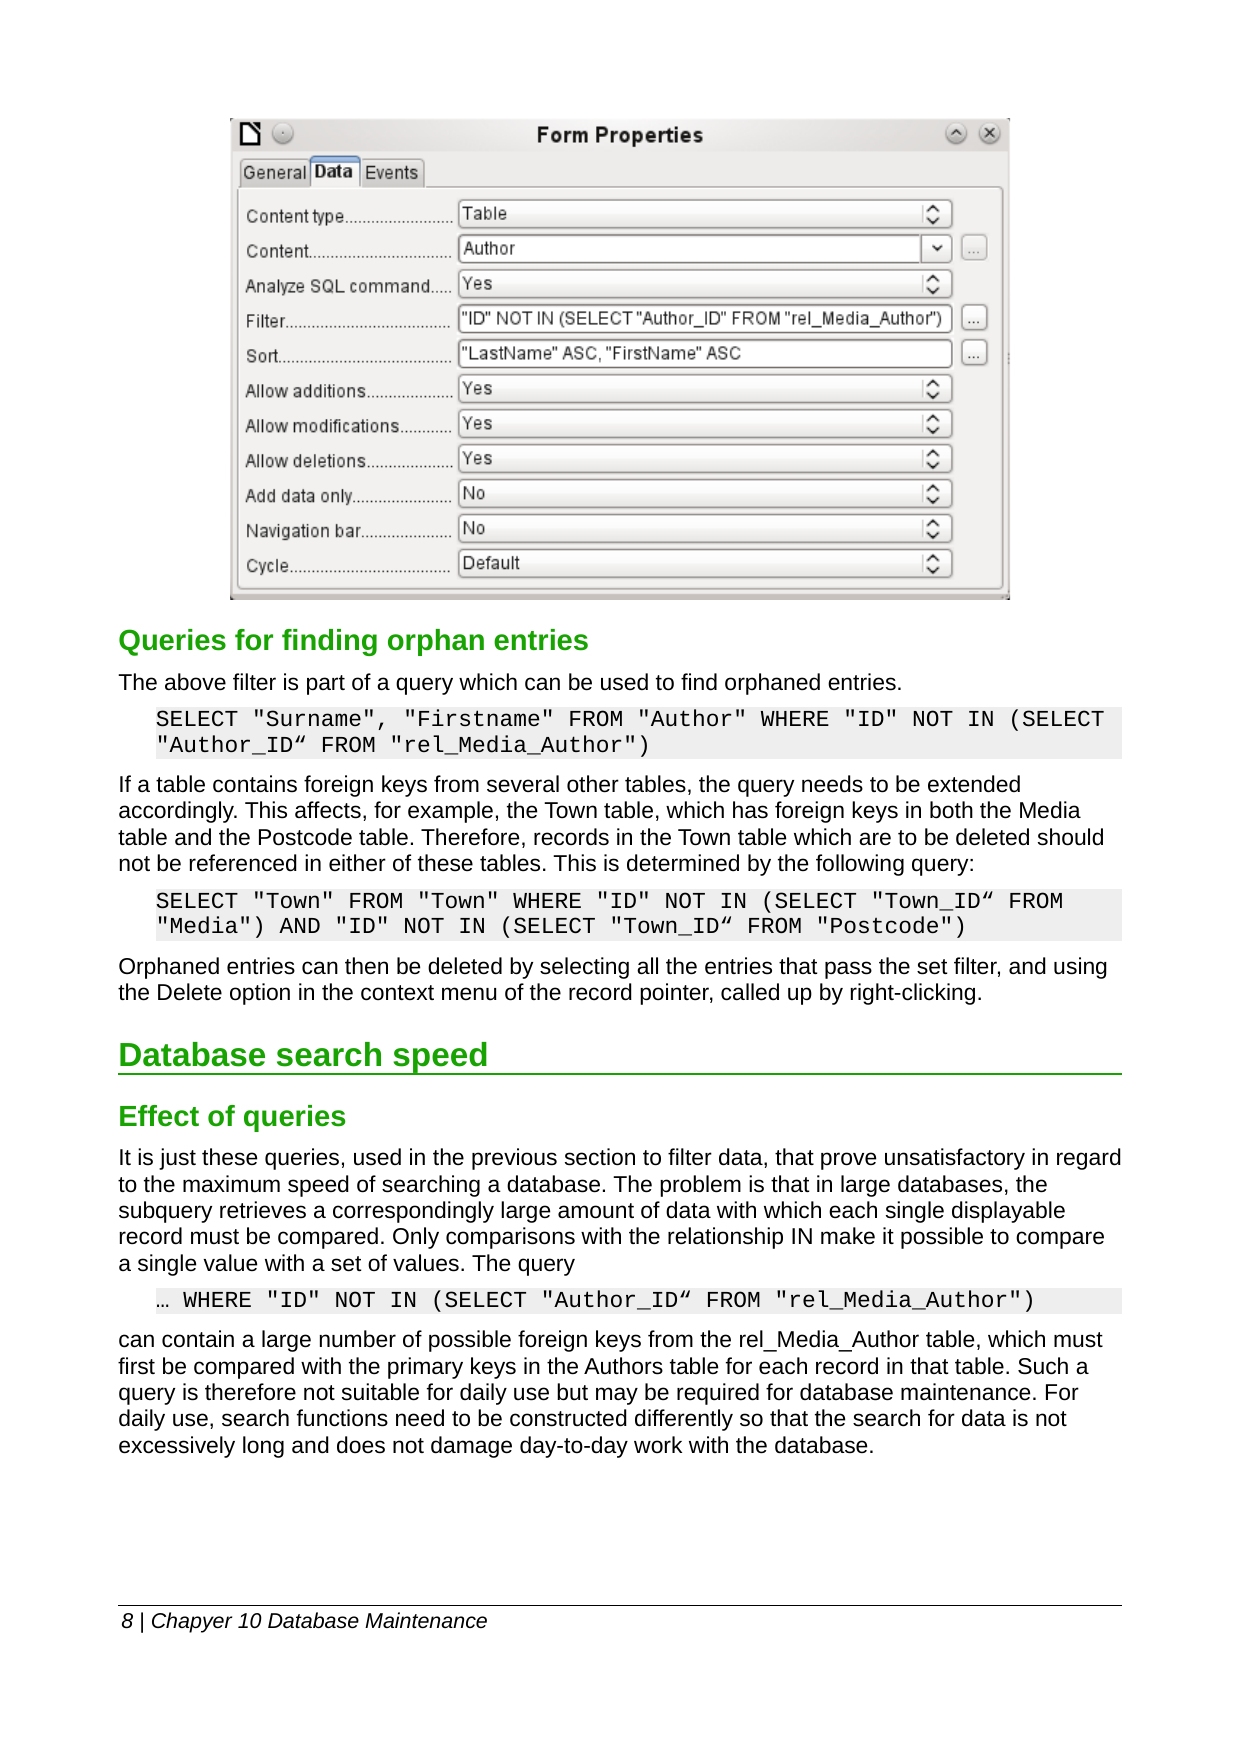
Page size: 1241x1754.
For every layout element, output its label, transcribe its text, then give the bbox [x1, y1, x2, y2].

subtitle Queries for finding orphan entries [118, 623, 1122, 657]
subtitle Database search speed [118, 1035, 1122, 1073]
subtitle Effect of queries [118, 1099, 1122, 1132]
text It is just these queries, used in the previous section to filter data, that prove unsatisfactory in regard to the maximum speed of searching a database. The problem is that in large databases, the subquery retrieves a correspondingly large amount of data with which each single displayable record must be compared. Only comparisons with the relationship IN make it possible to compare a single value with a set of values. The query [118, 1144, 1122, 1276]
text can contain a large number of possible foreign keys from the rel_Media_Author table, which must first be compared with the primary keys in the Authors table for each record in that table. Such a query is therefore not suitable for daily use but may be required for database maintenance. For daily use, search functions need to be constructed differently so that the search for data is not excessively long and does not damage day-to-day work with the database. [118, 1326, 1122, 1458]
text Orphaned entries can then be deleted by selecting all the entries that pass the set filter, and using the Delete option in the context menu of the record pointer, called up by right-clicking. [118, 953, 1122, 1005]
text SELECT "Surname", "Firstname" FROM "Author" WHERE "ID" NOT IN (SELECT "Author_ID“ FROM "rel_Media_Author") [156, 707, 1122, 759]
text … WHERE "ID" NOT IN (SELECT "Author_ID“ FROM "rel_Media_Author") [156, 1288, 1122, 1314]
text If a table contains foreign keys from several other tables, the query needs to be extended accordingly. This affects, for example, the Town table, which has foreign keys in both the Media table and the Postcode table. Therefore, records in the Town table which are to be deleted should not be referenced in either of these tables. This is determined by the following query: [118, 771, 1122, 876]
picture [230, 118, 1011, 600]
text The above filter is part of a query which can be used to find orphaned entries. [118, 668, 1122, 695]
text SELECT "Town" FROM "Town" WHERE "ID" NOT IN (SELECT "Town_ID“ FROM "Media") AND "ID" NOT IN (SELECT "Town_ID“ FROM "Postcode") [156, 889, 1122, 941]
